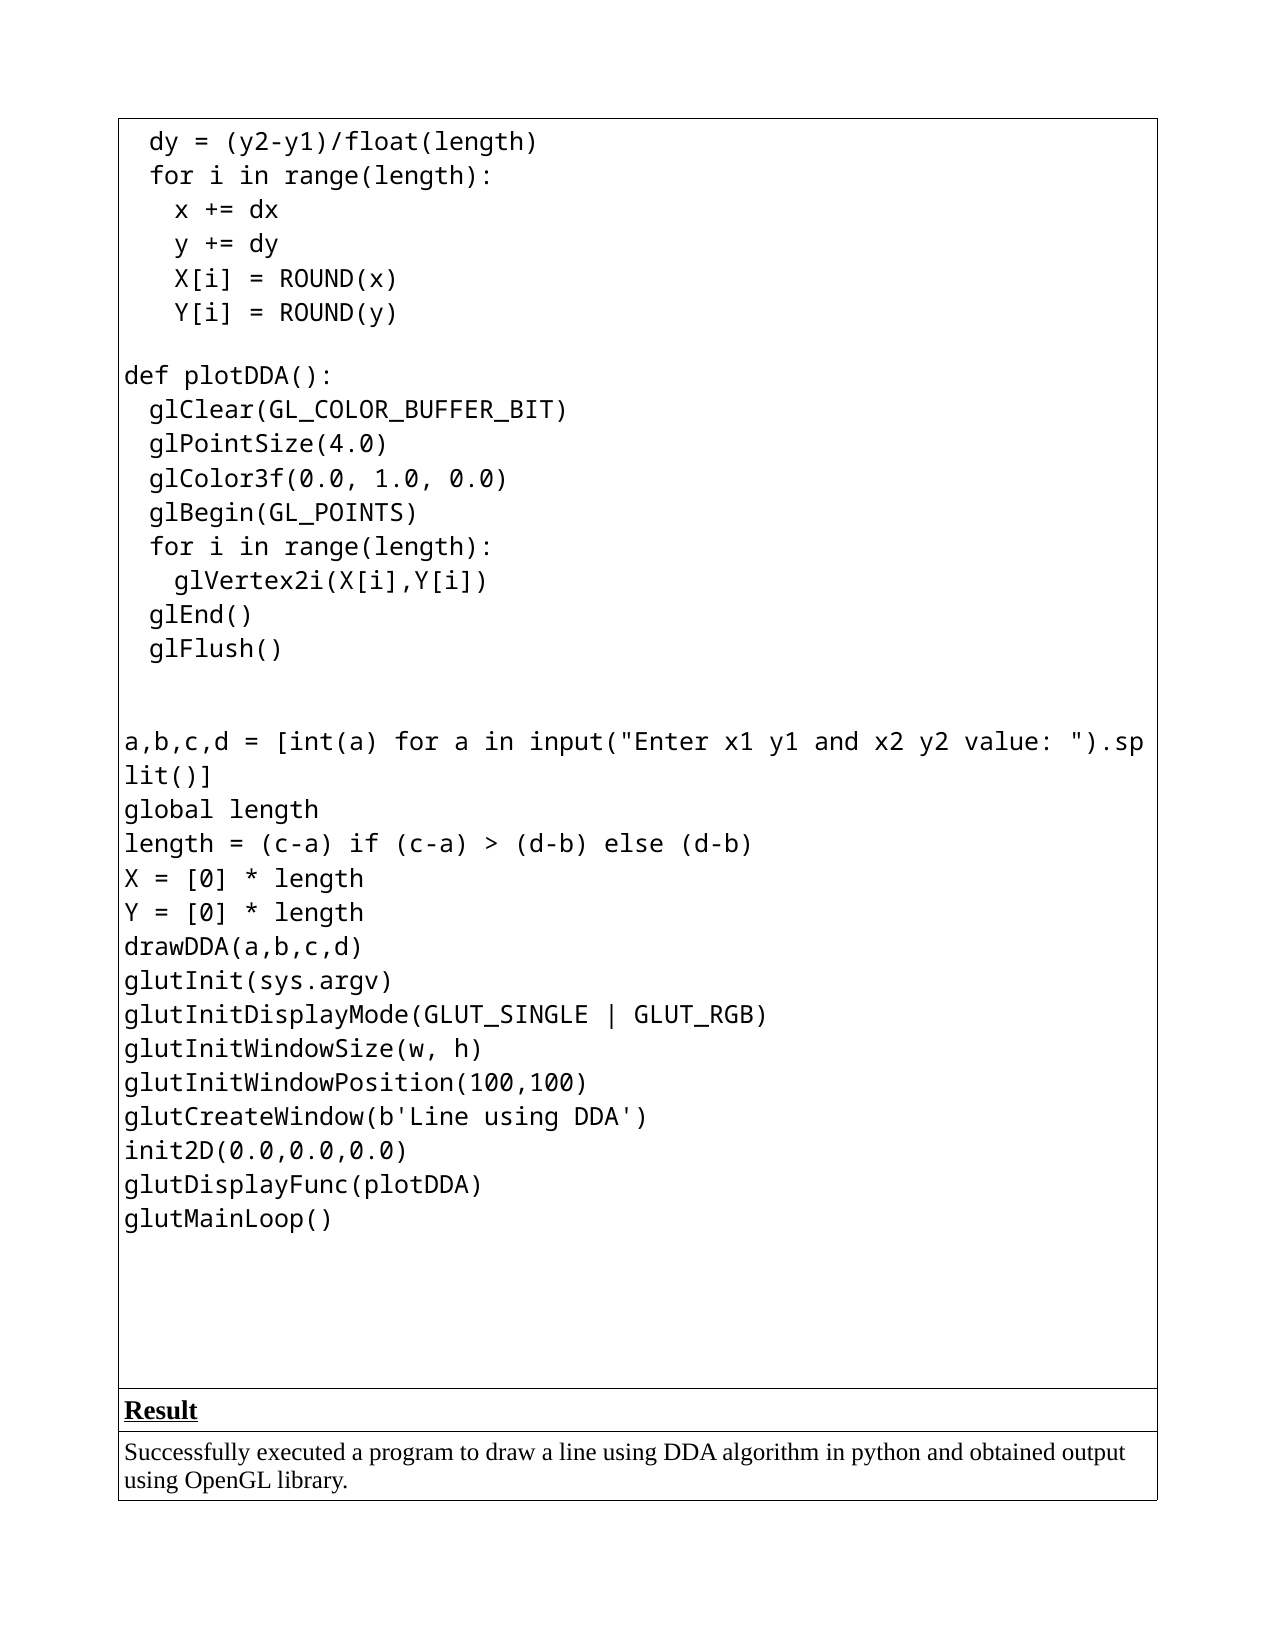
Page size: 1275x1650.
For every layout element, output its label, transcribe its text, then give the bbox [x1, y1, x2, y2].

table_cell dy = (y2-y1)/float(length) for i in range(length): x += dx y += dy X[i] = ROUND(x) Y[i] = ROUND(y) def plotDDA(): glClear(GL_COLOR_BUFFER_BIT) glPointSize(4.0) glColor3f(0.0, 1.0, 0.0) glBegin(GL_POINTS) for i in range(length): glVertex2i(X[i],Y[i]) glEnd() glFlush() a,b,c,d = [int(a) for a in input("Enter x1 y1 and x2 y2 value: ").split()] global length length = (c-a) if (c-a) > (d-b) else (d-b) X = [0] * length Y = [0] * length drawDDA(a,b,c,d) glutInit(sys.argv) glutInitDisplayMode(GLUT_SINGLE | GLUT_RGB) glutInitWindowSize(w, h) glutInitWindowPosition(100,100) glutCreateWindow(b'Line using DDA') init2D(0.0,0.0,0.0) glutDisplayFunc(plotDDA) glutMainLoop() [119, 119, 1157, 1388]
table_cell Successfully executed a program to draw a line using DDA algorithm in python and obtained output using OpenGL library. [119, 1432, 1157, 1500]
table_cell Result [119, 1389, 1157, 1431]
